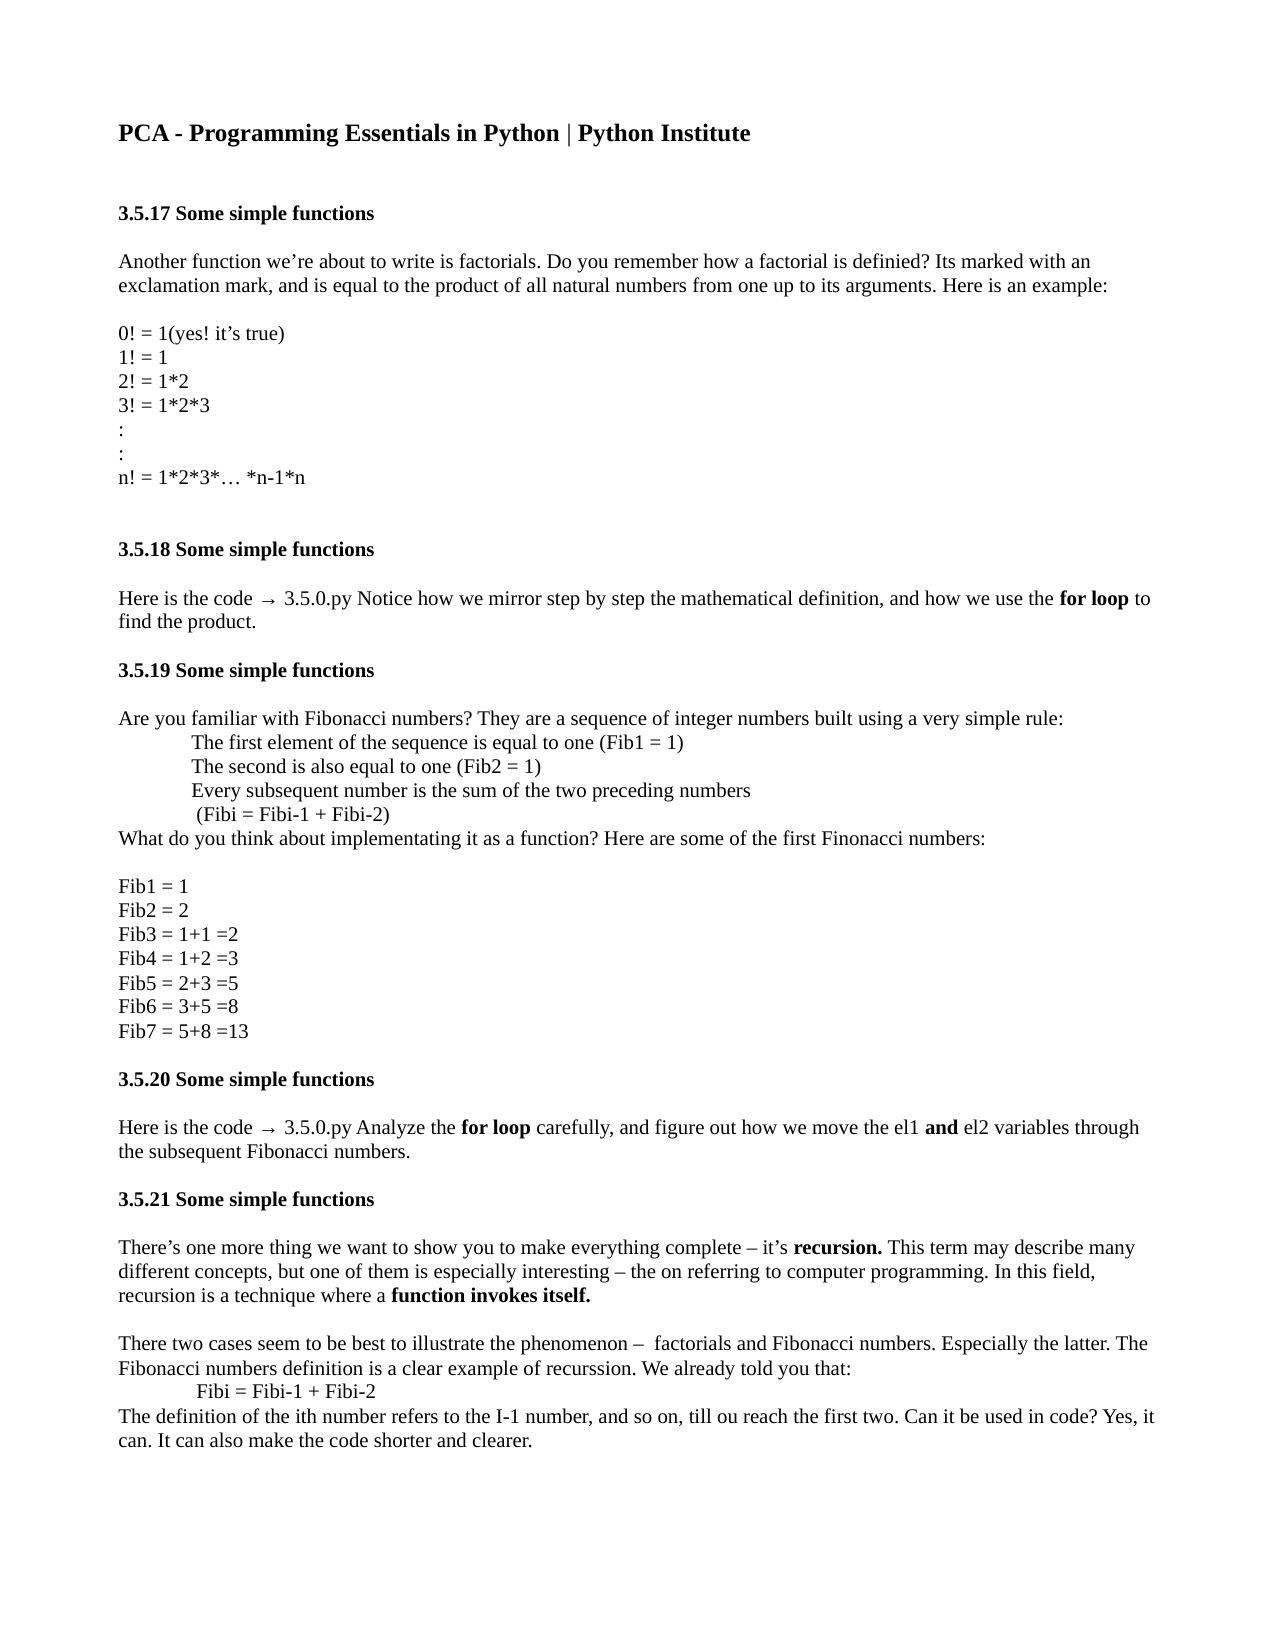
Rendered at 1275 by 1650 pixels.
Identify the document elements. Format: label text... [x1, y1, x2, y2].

text 1! = 1 [118, 345, 1157, 369]
text The second is also equal to one (Fib2 = 1) [118, 754, 1157, 778]
text Fib7 = 5+8 =13 [118, 1018, 1157, 1043]
text : [118, 441, 1157, 465]
text 3.5.18 Some simple functions [118, 537, 1157, 561]
text n! = 1*2*3*… *n-1*n [118, 465, 1157, 489]
text 3.5.19 Some simple functions [118, 658, 1157, 682]
text Here is the code → 3.5.0.py Notice how we mirror step by step the mathematical definition, and how we use the for loop to find the product. [118, 585, 1157, 633]
text Fib1 = 1 [118, 874, 1157, 898]
text Here is the code → 3.5.0.py Analyze the for loop carefully, and figure out how we move the el1 and el2 variables through the subsequent Fibonacci numbers. [118, 1115, 1157, 1163]
text Fib5 = 2+3 =5 [118, 970, 1157, 994]
text Are you familiar with Fibonacci numbers? They are a sequence of integer numbers built using a very simple rule: [118, 706, 1157, 730]
text 2! = 1*2 [118, 369, 1157, 393]
text There’s one more thing we want to show you to make everything complete – it’s recursion. This term may describe many different concepts, but one of them is especially interesting – the on referring to computer programming. In this field, recursion is a technique where a function invokes itself. [118, 1235, 1157, 1307]
text The definition of the ith number refers to the I-1 number, and so on, till ou reach the first two. Can it be used in code? Yes, it can. It can also make the code shorter and clearer. [118, 1403, 1157, 1452]
text 3! = 1*2*3 [118, 393, 1157, 417]
text Fib6 = 3+5 =8 [118, 994, 1157, 1018]
text 3.5.17 Some simple functions [118, 200, 1157, 224]
text Fib4 = 1+2 =3 [118, 946, 1157, 970]
text : [118, 417, 1157, 441]
text 3.5.20 Some simple functions [118, 1067, 1157, 1091]
text (Fibi = Fibi-1 + Fibi-2) [118, 802, 1157, 826]
text 0! = 1(yes! it’s true) [118, 321, 1157, 345]
text Every subsequent number is the sum of the two preceding numbers [118, 778, 1157, 802]
text Another function we’re about to write is factorials. Do you remember how a factorial is definied? Its marked with an exclamation mark, and is equal to the product of all natural numbers from one up to its arguments. Here is an example: [118, 248, 1157, 297]
text 3.5.21 Some simple functions [118, 1187, 1157, 1211]
text What do you think about implementating it as a function? Here are some of the first Finonacci numbers: [118, 826, 1157, 850]
text The first element of the sequence is equal to one (Fib1 = 1) [118, 730, 1157, 754]
text Fibi = Fibi-1 + Fibi-2 [118, 1379, 1157, 1403]
text There two cases seem to be best to illustrate the phenomenon – factorials and Fibonacci numbers. Especially the latter. The Fibonacci numbers definition is a clear example of recurssion. We already told you that: [118, 1331, 1157, 1379]
text Fib3 = 1+1 =2 [118, 922, 1157, 946]
text Fib2 = 2 [118, 898, 1157, 922]
